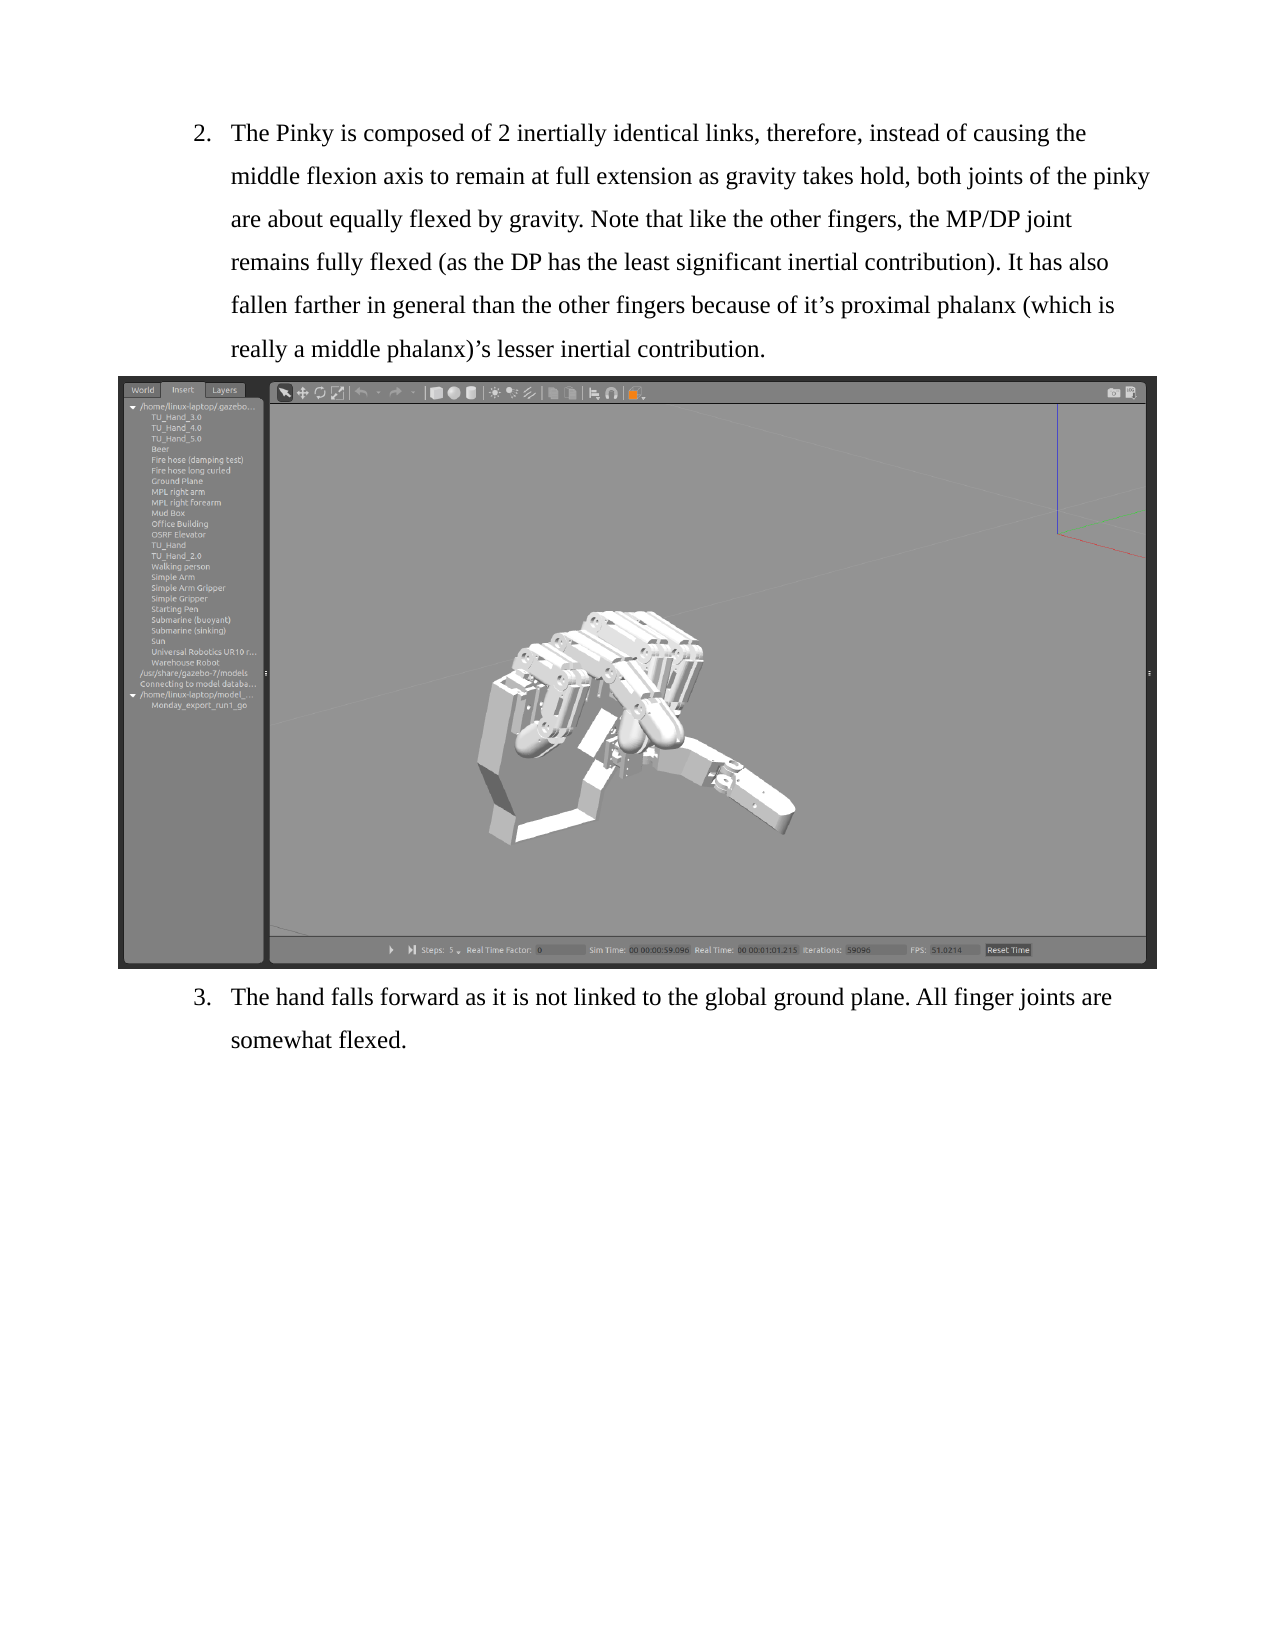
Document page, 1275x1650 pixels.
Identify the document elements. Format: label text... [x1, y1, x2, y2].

list The hand falls forward as it is not linked to the global ground plane. All finger joints are somewhat flexed. [193, 969, 1157, 1054]
list The Pinky is composed of 2 inertially identical links, therefore, instead of causing the middle flexion axis to remain at full extension as gravity takes hold, both joints of the pinky are about equally flexed by gravity. Note that like the other fingers, the MP/DP joint remains fully flexed (as the DP has the least significant inertial contribution). It has also fallen farther in general than the other fingers because of it’s proximal phalanx (which is really a middle phalanx)’s lesser inertial contribution. [193, 118, 1157, 362]
picture [118, 376, 1157, 969]
